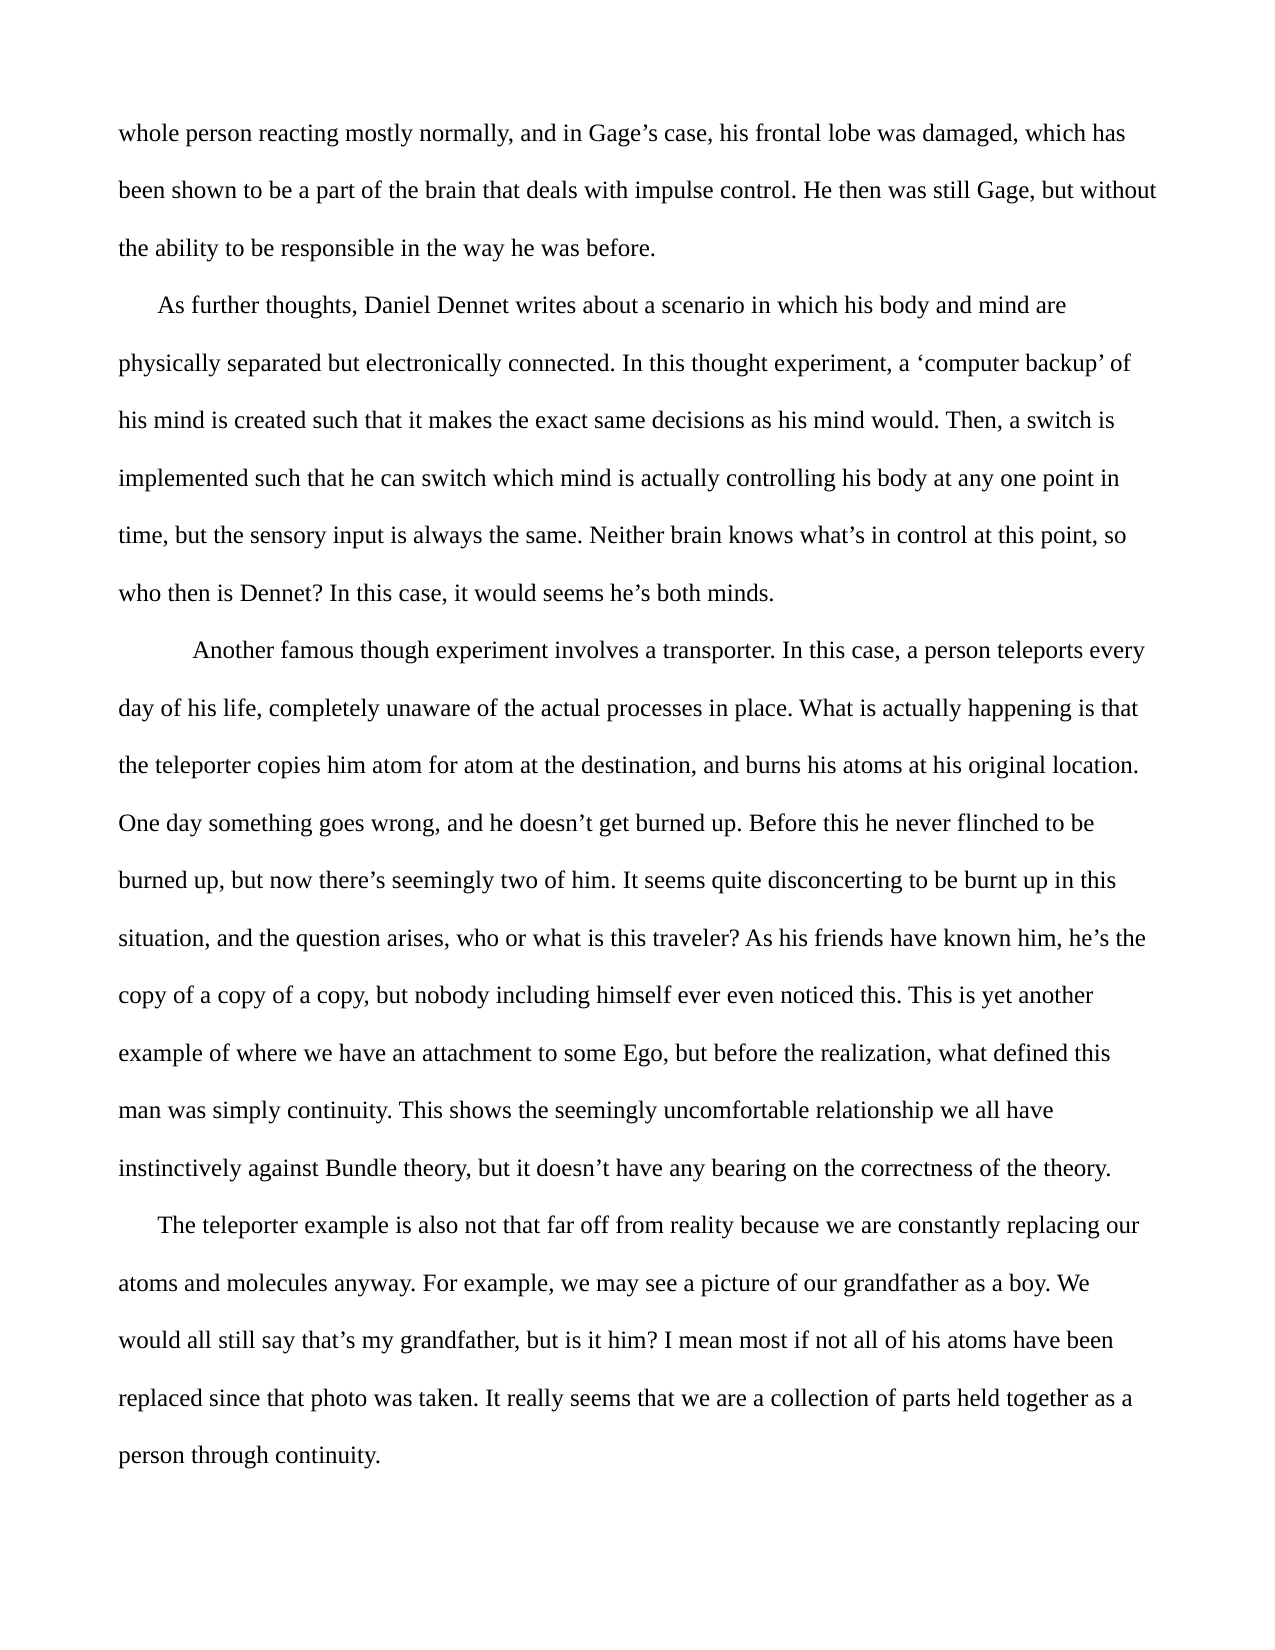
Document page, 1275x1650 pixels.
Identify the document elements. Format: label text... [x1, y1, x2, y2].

text Another famous though experiment involves a transporter. In this case, a person teleports every day of his life, completely unaware of the actual processes in place. What is actually happening is that the teleporter copies him atom for atom at the destination, and burns his atoms at his original location. One day something goes wrong, and he doesn’t get burned up. Before this he never flinched to be burned up, but now there’s seemingly two of him. It seems quite disconcerting to be burnt up in this situation, and the question arises, who or what is this traveler? As his friends have known him, he’s the copy of a copy of a copy, but nobody including himself ever even noticed this. This is yet another example of where we have an attachment to some Ego, but before the realization, what defined this man was simply continuity. This shows the seemingly uncomfortable relationship we all have instinctively against Bundle theory, but it doesn’t have any bearing on the correctness of the theory. [118, 636, 1157, 1182]
text As further thoughts, Daniel Dennet writes about a scenario in which his body and mind are physically separated but electronically connected. In this thought experiment, a ‘computer backup’ of his mind is created such that it makes the exact same decisions as his mind would. Then, a switch is implemented such that he can switch which mind is actually controlling his body at any one point in time, but the sensory input is always the same. Neither brain knows what’s in control at this point, so who then is Dennet? In this case, it would seems he’s both minds. [118, 291, 1157, 607]
text The teleporter example is also not that far off from reality because we are constantly replacing our atoms and molecules anyway. For example, we may see a picture of our grandfather as a boy. We would all still say that’s my grandfather, but is it him? I mean most if not all of his atoms have been replaced since that photo was taken. It really seems that we are a collection of parts held together as a person through continuity. [118, 1211, 1157, 1469]
text whole person reacting mostly normally, and in Gage’s case, his frontal lobe was damaged, which has been shown to be a part of the brain that deals with impulse control. He then was still Gage, but without the ability to be responsible in the way he was before. [118, 118, 1157, 262]
